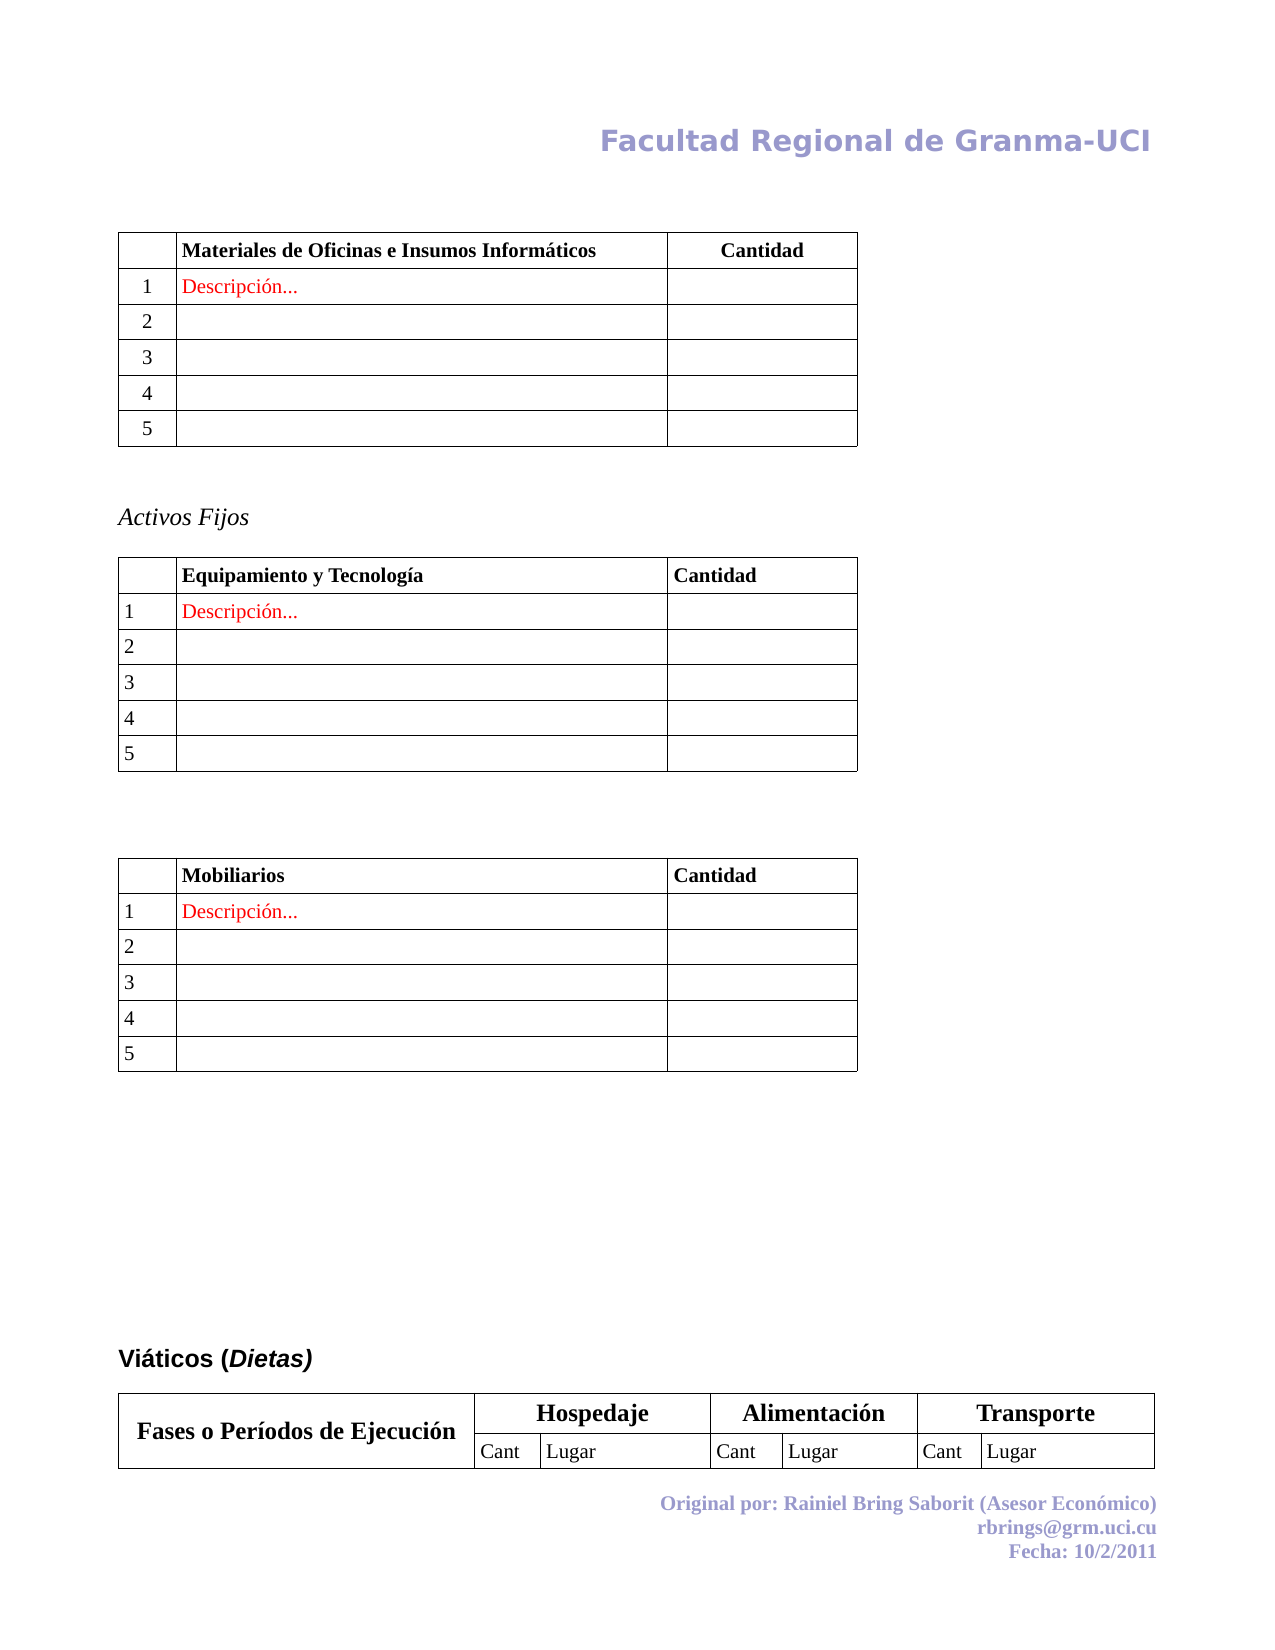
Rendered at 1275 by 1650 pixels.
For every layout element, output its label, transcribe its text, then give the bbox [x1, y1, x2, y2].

table_cell [177, 1001, 667, 1036]
table_cell [668, 701, 857, 735]
table_cell 5 [119, 411, 176, 446]
table_cell [668, 305, 857, 339]
table_cell [177, 701, 667, 735]
table_header [119, 558, 176, 593]
table_cell [177, 305, 667, 339]
table_cell [177, 1037, 667, 1071]
table_cell 1 [119, 269, 176, 303]
table_cell [668, 1001, 857, 1036]
table_cell 3 [119, 665, 176, 700]
table_cell Descripción... [177, 894, 667, 929]
table_cell 5 [119, 736, 176, 771]
table_header Cantidad [668, 859, 857, 893]
table_header Cantidad [668, 233, 857, 268]
table_cell [668, 930, 857, 964]
table_cell 2 [119, 930, 176, 964]
table_header Transporte [918, 1394, 1154, 1433]
table_cell Cant [918, 1434, 981, 1468]
table_cell [177, 411, 667, 446]
table_cell Cant [711, 1434, 782, 1468]
table_header Hospedaje [475, 1394, 710, 1433]
table_cell [177, 630, 667, 664]
table_cell Lugar [783, 1434, 917, 1468]
table_cell [177, 665, 667, 700]
table_cell 4 [119, 701, 176, 735]
table_cell Descripción... [177, 269, 667, 303]
table_cell [177, 965, 667, 1000]
table_cell [668, 269, 857, 303]
subtitle Viáticos (Dietas) [118, 1344, 1157, 1373]
table_cell [668, 736, 857, 771]
table_cell 4 [119, 1001, 176, 1036]
table_cell [177, 340, 667, 375]
table_cell 2 [119, 305, 176, 339]
table_cell 3 [119, 965, 176, 1000]
table_cell [668, 411, 857, 446]
table_cell 4 [119, 376, 176, 410]
table_cell [668, 894, 857, 929]
table_header Mobiliarios [177, 859, 667, 893]
table_cell [668, 630, 857, 664]
table_header Fases o Períodos de Ejecución [119, 1394, 474, 1468]
table_header Materiales de Oficinas e Insumos Informáticos [177, 233, 667, 268]
table_header Equipamiento y Tecnología [177, 558, 667, 593]
table_cell [177, 930, 667, 964]
table_cell 1 [119, 594, 176, 628]
table_cell [668, 1037, 857, 1071]
table_cell Lugar [541, 1434, 710, 1468]
table_cell Descripción... [177, 594, 667, 628]
table_cell Cant [475, 1434, 540, 1468]
table_header Alimentación [711, 1394, 917, 1433]
table_cell 3 [119, 340, 176, 375]
table_header [119, 233, 176, 268]
table_cell [177, 376, 667, 410]
table_cell [668, 965, 857, 1000]
table_cell [177, 736, 667, 771]
table_header [119, 859, 176, 893]
table_cell [668, 376, 857, 410]
table_cell 2 [119, 630, 176, 664]
table_cell Lugar [982, 1434, 1154, 1468]
table_cell [668, 340, 857, 375]
table_cell [668, 594, 857, 628]
table_cell [668, 665, 857, 700]
table_header Cantidad [668, 558, 857, 593]
table_cell 1 [119, 894, 176, 929]
table_cell 5 [119, 1037, 176, 1071]
text Activos Fijos [118, 502, 1157, 530]
